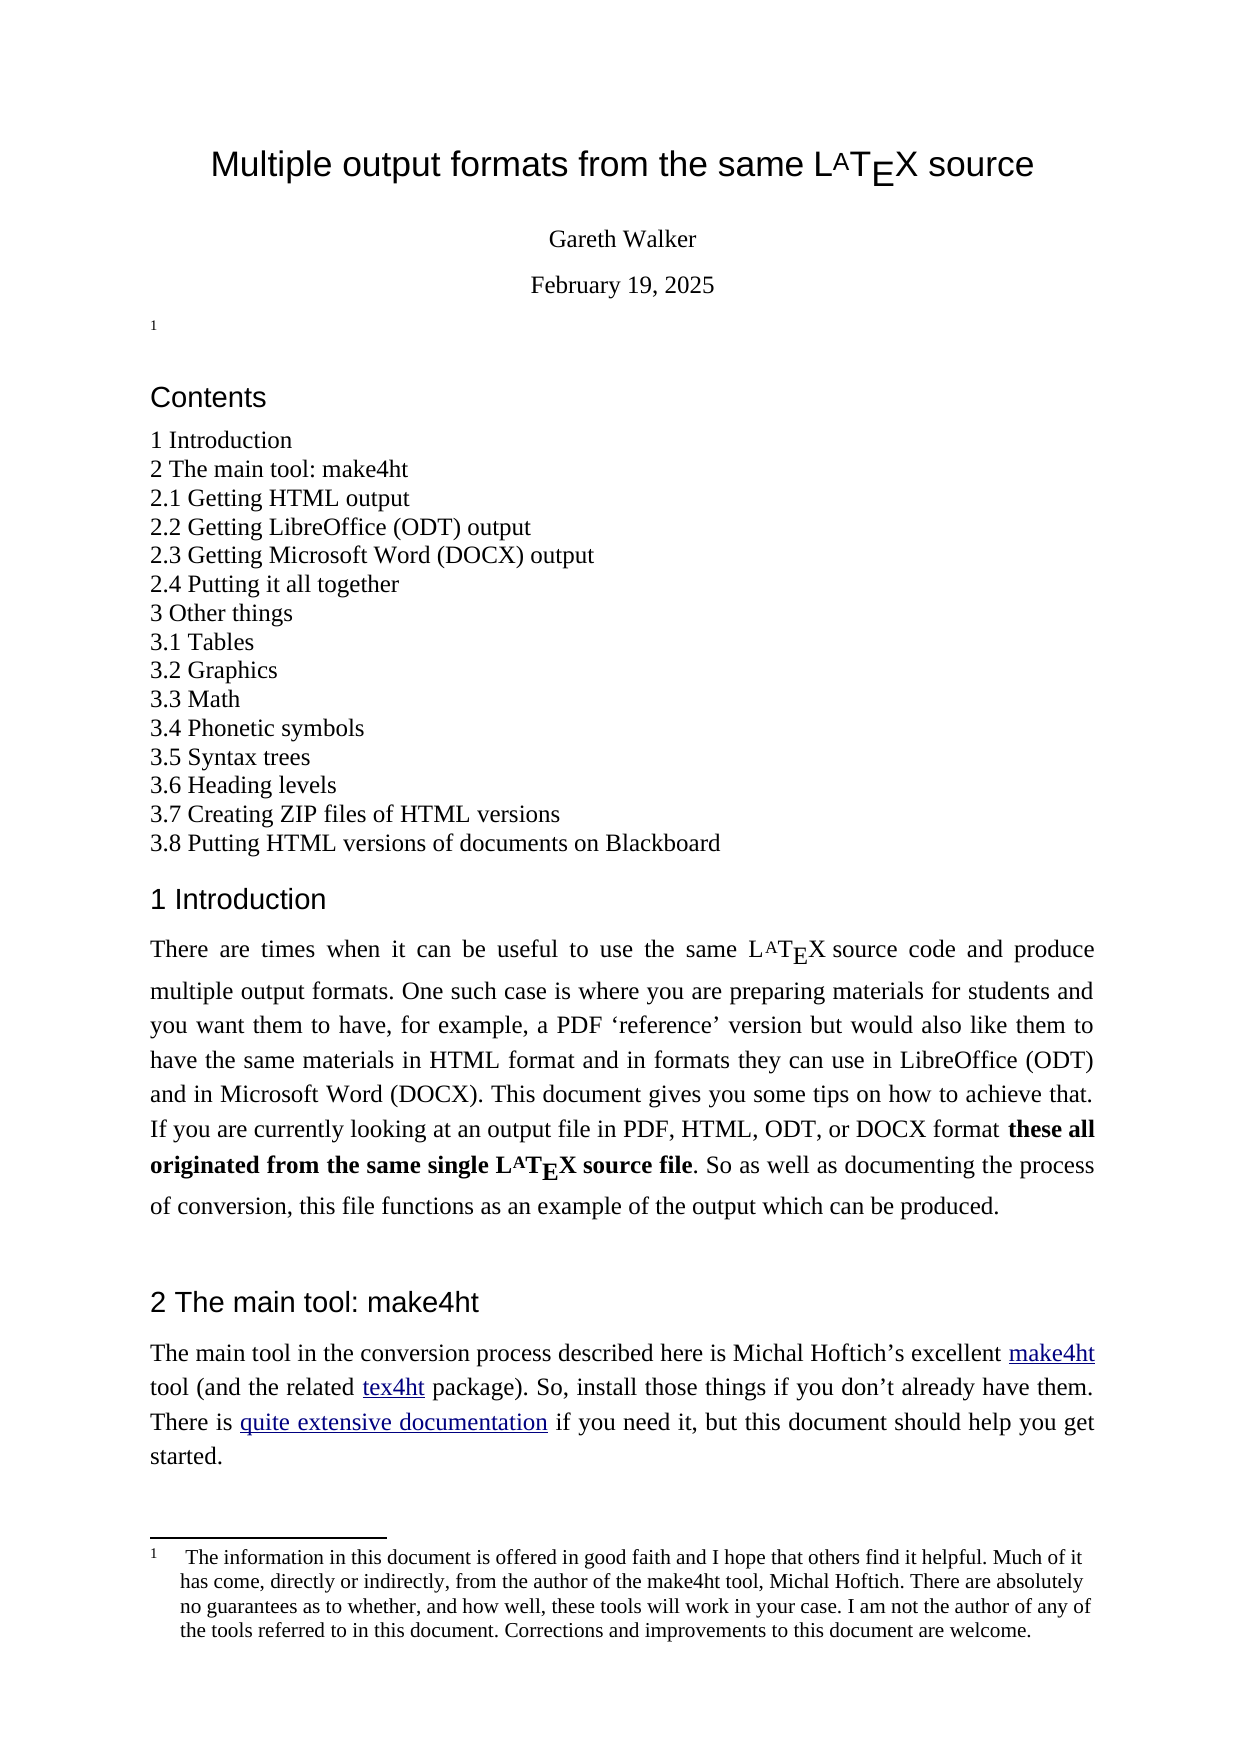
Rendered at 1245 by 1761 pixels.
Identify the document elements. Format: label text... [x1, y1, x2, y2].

title Multiple output formats from the same LATEX source [150, 143, 1095, 194]
text The information in this document is offered in good faith and I hope that others find it helpful. Much of it has come, directly or indirectly, from the author of the make4ht tool, Michal Hoftich. There are absolutely no guarantees as to whether, and how well, these tools will work in your case. I am not the author of any of the tools referred to in this document. Corrections and improvements to this document are welcome. [150, 1544, 1095, 1642]
text 3.6 Heading levels [150, 771, 1095, 799]
text 3.5 Syntax trees [150, 742, 1095, 771]
text 3.3 Math [150, 684, 1095, 713]
subtitle 2 The main tool: make4ht [150, 1285, 1095, 1319]
text 1 Introduction [150, 426, 1095, 454]
text 3.4 Phonetic symbols [150, 713, 1095, 742]
text 3.2 Graphics [150, 656, 1095, 684]
text 2.4 Putting it all together [150, 569, 1095, 598]
text 2.1 Getting HTML output [150, 483, 1095, 512]
text Gareth Walker [150, 224, 1095, 253]
text 3.1 Tables [150, 627, 1095, 656]
subtitle 1 Introduction [150, 882, 1095, 915]
text 2.3 Getting Microsoft Word (DOCX) output [150, 541, 1095, 569]
text The main tool in the conversion process described here is Michal Hoftich’s excellent make4ht tool (and the related tex4ht package). So, install those things if you don’t already have them. There is quite extensive documentation if you need it, but this document should help you get started. [150, 1338, 1095, 1470]
text 2.2 Getting LibreOffice (ODT) output [150, 512, 1095, 541]
text There are times when it can be useful to use the same LATEX source code and produce multiple output formats. One such case is where you are preparing materials for students and you want them to have, for example, a PDF ‘reference’ version but would also like them to have the same materials in HTML format and in formats they can use in LibreOffice (ODT) and in Microsoft Word (DOCX). This document gives you some tips on how to achieve that. If you are currently looking at an output file in PDF, HTML, ODT, or DOCX format these all originated from the same single LATEX source file. So as well as documenting the process of conversion, this file functions as an example of the output which can be produced. [150, 934, 1095, 1220]
text February 19, 2025 [150, 270, 1095, 299]
subtitle Contents [150, 380, 1095, 414]
text 3 Other things [150, 598, 1095, 627]
text 3.8 Putting HTML versions of documents on Blackboard [150, 828, 1095, 857]
text 2 The main tool: make4ht [150, 454, 1095, 483]
text 3.7 Creating ZIP files of HTML versions [150, 799, 1095, 828]
